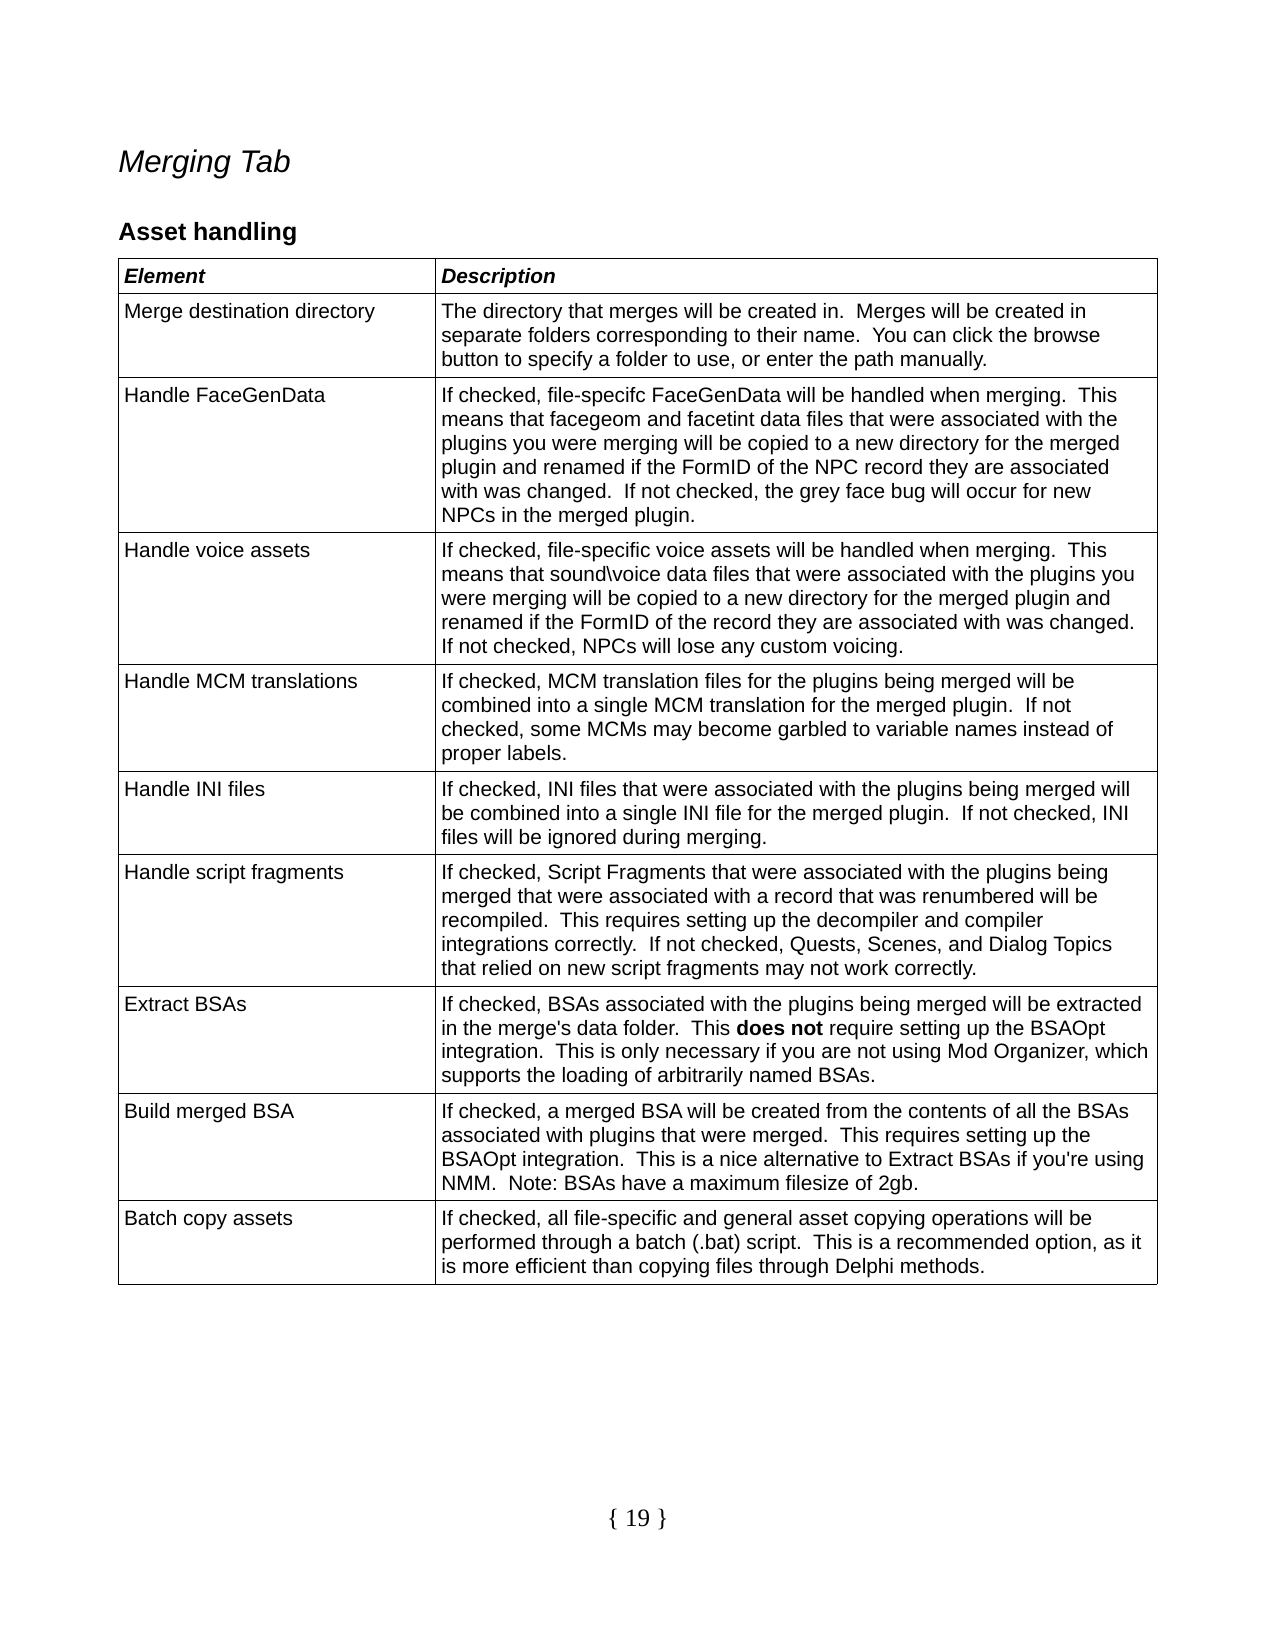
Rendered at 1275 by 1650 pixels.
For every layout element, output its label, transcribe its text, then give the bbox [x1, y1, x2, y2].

table_cell If checked, file-specific voice assets will be handled when merging. This means that sound\voice data files that were associated with the plugins you were merging will be copied to a new directory for the merged plugin and renamed if the FormID of the record they are associated with was changed. If not checked, NPCs will lose any custom voicing. [436, 533, 1157, 663]
table_cell Handle voice assets [119, 533, 435, 663]
table_cell If checked, BSAs associated with the plugins being merged will be extracted in the merge's data folder. This does not require setting up the BSAOpt integration. This is only necessary if you are not using Mod Organizer, which supports the loading of arbitrarily named BSAs. [436, 987, 1157, 1093]
table_header Element [119, 259, 435, 293]
table_cell If checked, file-specifc FaceGenData will be handled when merging. This means that facegeom and facetint data files that were associated with the plugins you were merging will be copied to a new directory for the merged plugin and renamed if the FormID of the NPC record they are associated with was changed. If not checked, the grey face bug will occur for new NPCs in the merged plugin. [436, 378, 1157, 532]
table_cell Batch copy assets [119, 1201, 435, 1284]
table_cell The directory that merges will be created in. Merges will be created in separate folders corresponding to their name. You can click the browse button to specify a folder to use, or enter the path manually. [436, 294, 1157, 377]
table_cell Handle MCM translations [119, 665, 435, 771]
table_cell If checked, a merged BSA will be created from the contents of all the BSAs associated with plugins that were merged. This requires setting up the BSAOpt integration. This is a nice alternative to Extract BSAs if you're using NMM. Note: BSAs have a maximum filesize of 2gb. [436, 1094, 1157, 1200]
table_cell If checked, INI files that were associated with the plugins being merged will be combined into a single INI file for the merged plugin. If not checked, INI files will be ignored during merging. [436, 772, 1157, 854]
table_cell Handle FaceGenData [119, 378, 435, 532]
table_cell Extract BSAs [119, 987, 435, 1093]
table_header Description [436, 259, 1157, 293]
table_cell Build merged BSA [119, 1094, 435, 1200]
table_cell Merge destination directory [119, 294, 435, 377]
subtitle Asset handling [118, 217, 1157, 245]
table_cell Handle script fragments [119, 855, 435, 986]
table_cell Handle INI files [119, 772, 435, 854]
subtitle Merging Tab [118, 143, 1157, 179]
table_cell If checked, MCM translation files for the plugins being merged will be combined into a single MCM translation for the merged plugin. If not checked, some MCMs may become garbled to variable names instead of proper labels. [436, 665, 1157, 771]
table_cell If checked, Script Fragments that were associated with the plugins being merged that were associated with a record that was renumbered will be recompiled. This requires setting up the decompiler and compiler integrations correctly. If not checked, Quests, Scenes, and Dialog Topics that relied on new script fragments may not work correctly. [436, 855, 1157, 986]
table_cell If checked, all file-specific and general asset copying operations will be performed through a batch (.bat) script. This is a recommended option, as it is more efficient than copying files through Delphi methods. [436, 1201, 1157, 1284]
